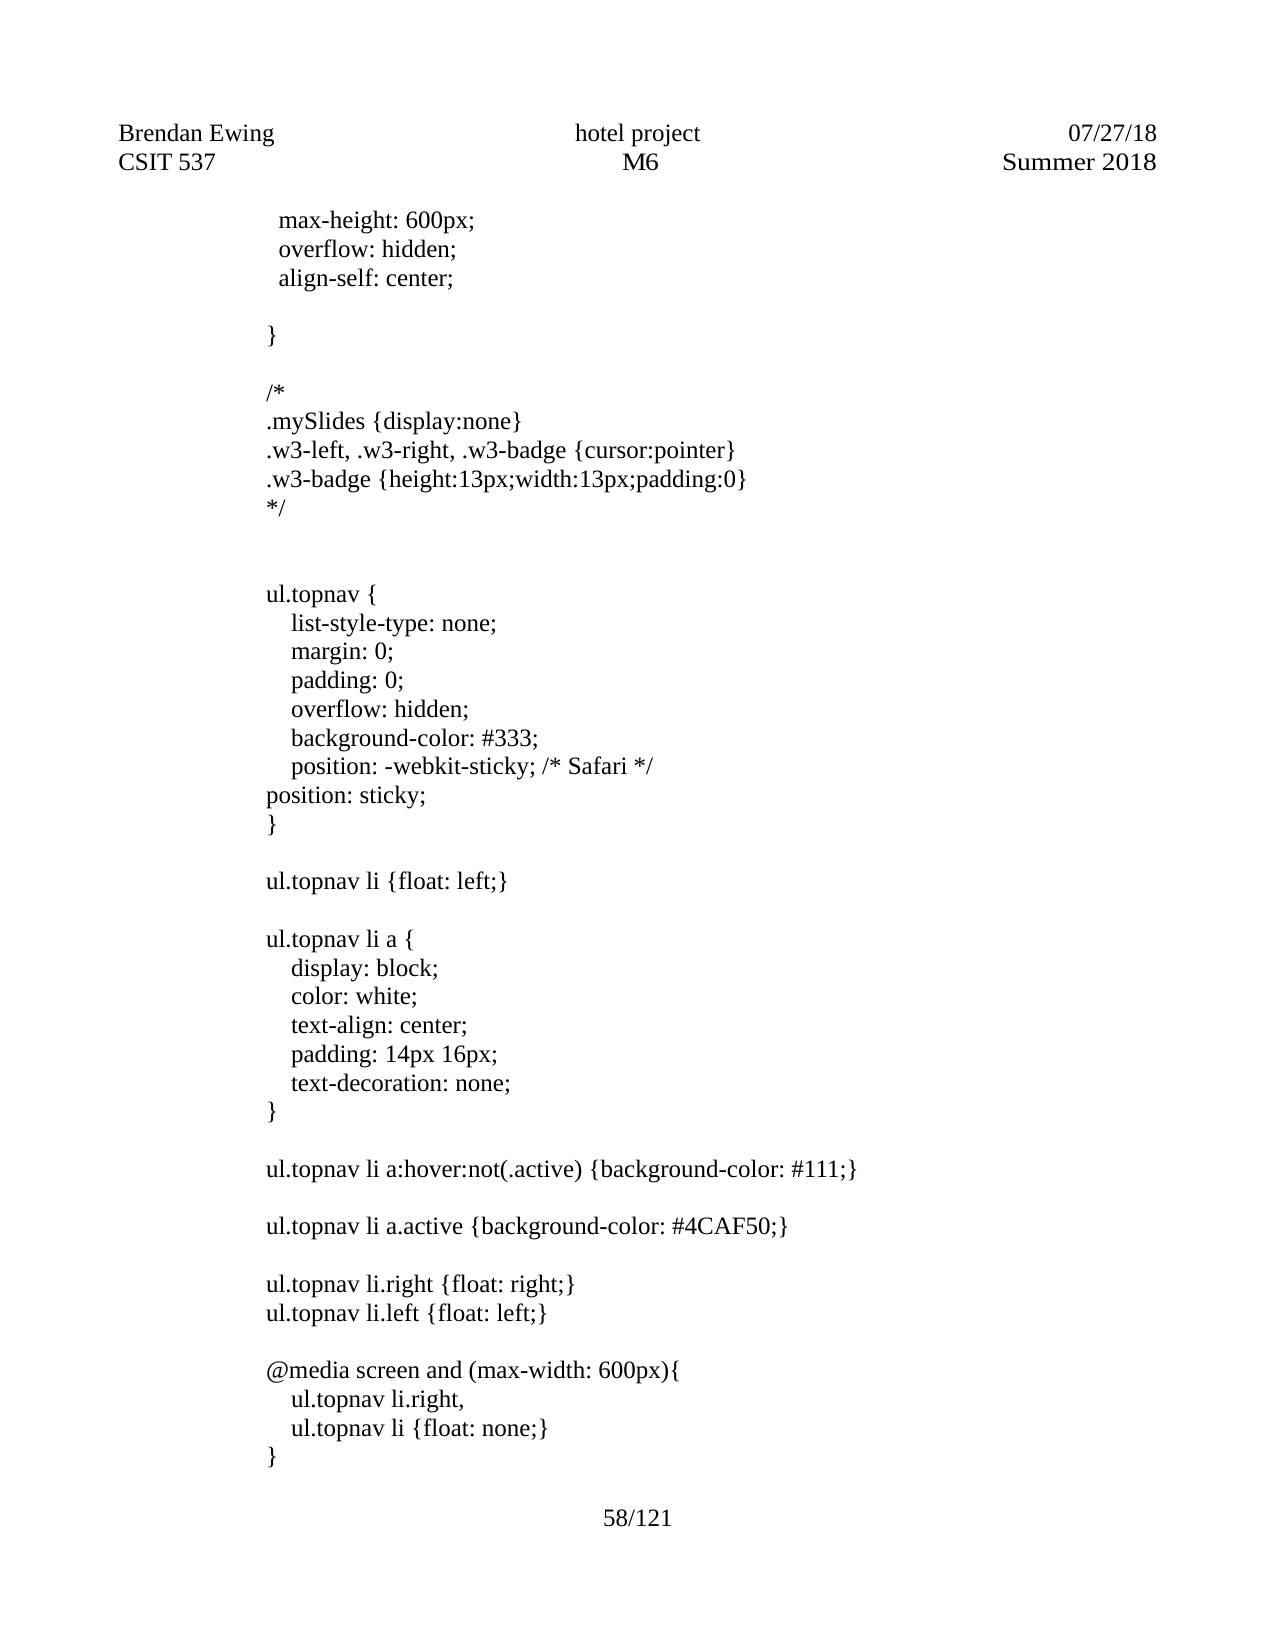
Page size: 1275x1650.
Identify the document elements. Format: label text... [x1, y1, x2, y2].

text overflow: hidden; [118, 694, 1157, 723]
text display: block; [118, 953, 1157, 981]
text ul.topnav li a.active {background-color: #4CAF50;} [118, 1211, 1157, 1240]
text .mySlides {display:none} [118, 406, 1157, 435]
text } [118, 1441, 1157, 1470]
text ul.topnav li.right, [118, 1384, 1157, 1413]
text */ [118, 493, 1157, 521]
text .w3-badge {height:13px;width:13px;padding:0} [118, 464, 1157, 493]
text background-color: #333; [118, 723, 1157, 751]
text color: white; [118, 981, 1157, 1010]
text ul.topnav li.left {float: left;} [118, 1298, 1157, 1326]
text text-align: center; [118, 1010, 1157, 1039]
text } [118, 809, 1157, 838]
text list-style-type: none; [118, 608, 1157, 636]
text } [118, 1096, 1157, 1125]
text ul.topnav { [118, 579, 1157, 608]
text padding: 14px 16px; [118, 1039, 1157, 1068]
text position: -webkit-sticky; /* Safari */ [118, 751, 1157, 780]
text overflow: hidden; [118, 234, 1157, 263]
text ul.topnav li.right {float: right;} [118, 1269, 1157, 1298]
text ul.topnav li {float: none;} [118, 1413, 1157, 1441]
text max-height: 600px; [118, 205, 1157, 234]
text ul.topnav li {float: left;} [118, 866, 1157, 895]
text margin: 0; [118, 636, 1157, 665]
text .w3-left, .w3-right, .w3-badge {cursor:pointer} [118, 435, 1157, 464]
text ul.topnav li a:hover:not(.active) {background-color: #111;} [118, 1154, 1157, 1183]
text @media screen and (max-width: 600px){ [118, 1355, 1157, 1384]
text padding: 0; [118, 665, 1157, 694]
text /* [118, 378, 1157, 406]
text text-decoration: none; [118, 1068, 1157, 1096]
text align-self: center; [118, 263, 1157, 291]
text ul.topnav li a { [118, 924, 1157, 953]
text position: sticky; [118, 780, 1157, 809]
text } [118, 320, 1157, 349]
